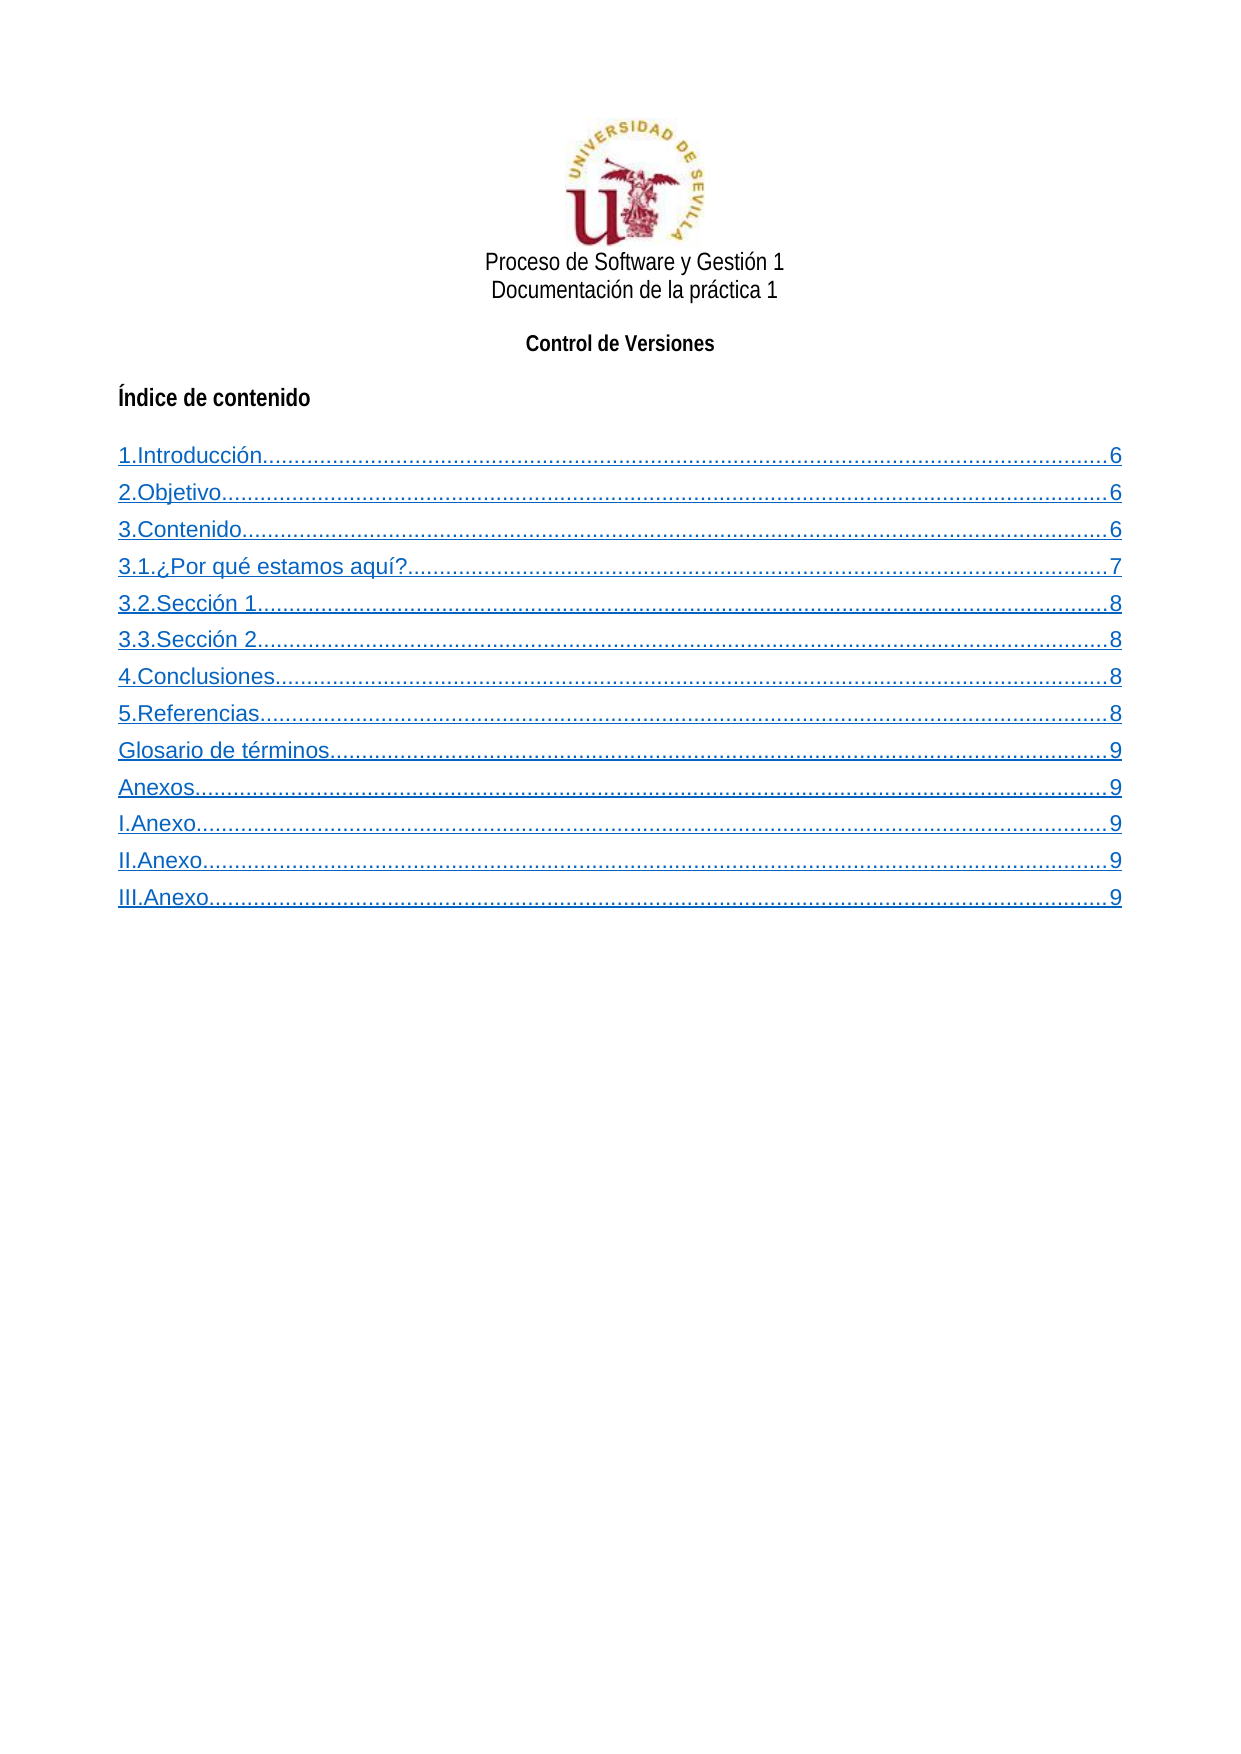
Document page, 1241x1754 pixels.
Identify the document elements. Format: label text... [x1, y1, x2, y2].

text 3.Contenido 6 [118, 516, 1122, 539]
text 2.Objetivo 6 [118, 479, 1122, 502]
text 3.1.¿Por qué estamos aquí? 7 [118, 553, 1122, 576]
text 4.Conclusiones 8 [118, 663, 1122, 686]
text Glosario de términos 9 [118, 737, 1122, 759]
text Anexos 9 [118, 773, 1122, 796]
text 3.2.Sección 1 8 [118, 589, 1122, 612]
picture [565, 118, 705, 247]
text Índice de contenido [118, 383, 1122, 412]
text 1.Introducción 6 [118, 442, 1122, 465]
text I.Anexo 9 [118, 810, 1122, 833]
text 3.3.Sección 2 8 [118, 626, 1122, 649]
text 5.Referencias 8 [118, 700, 1122, 723]
text II.Anexo 9 [118, 847, 1122, 870]
text III.Anexo 9 [118, 884, 1122, 906]
